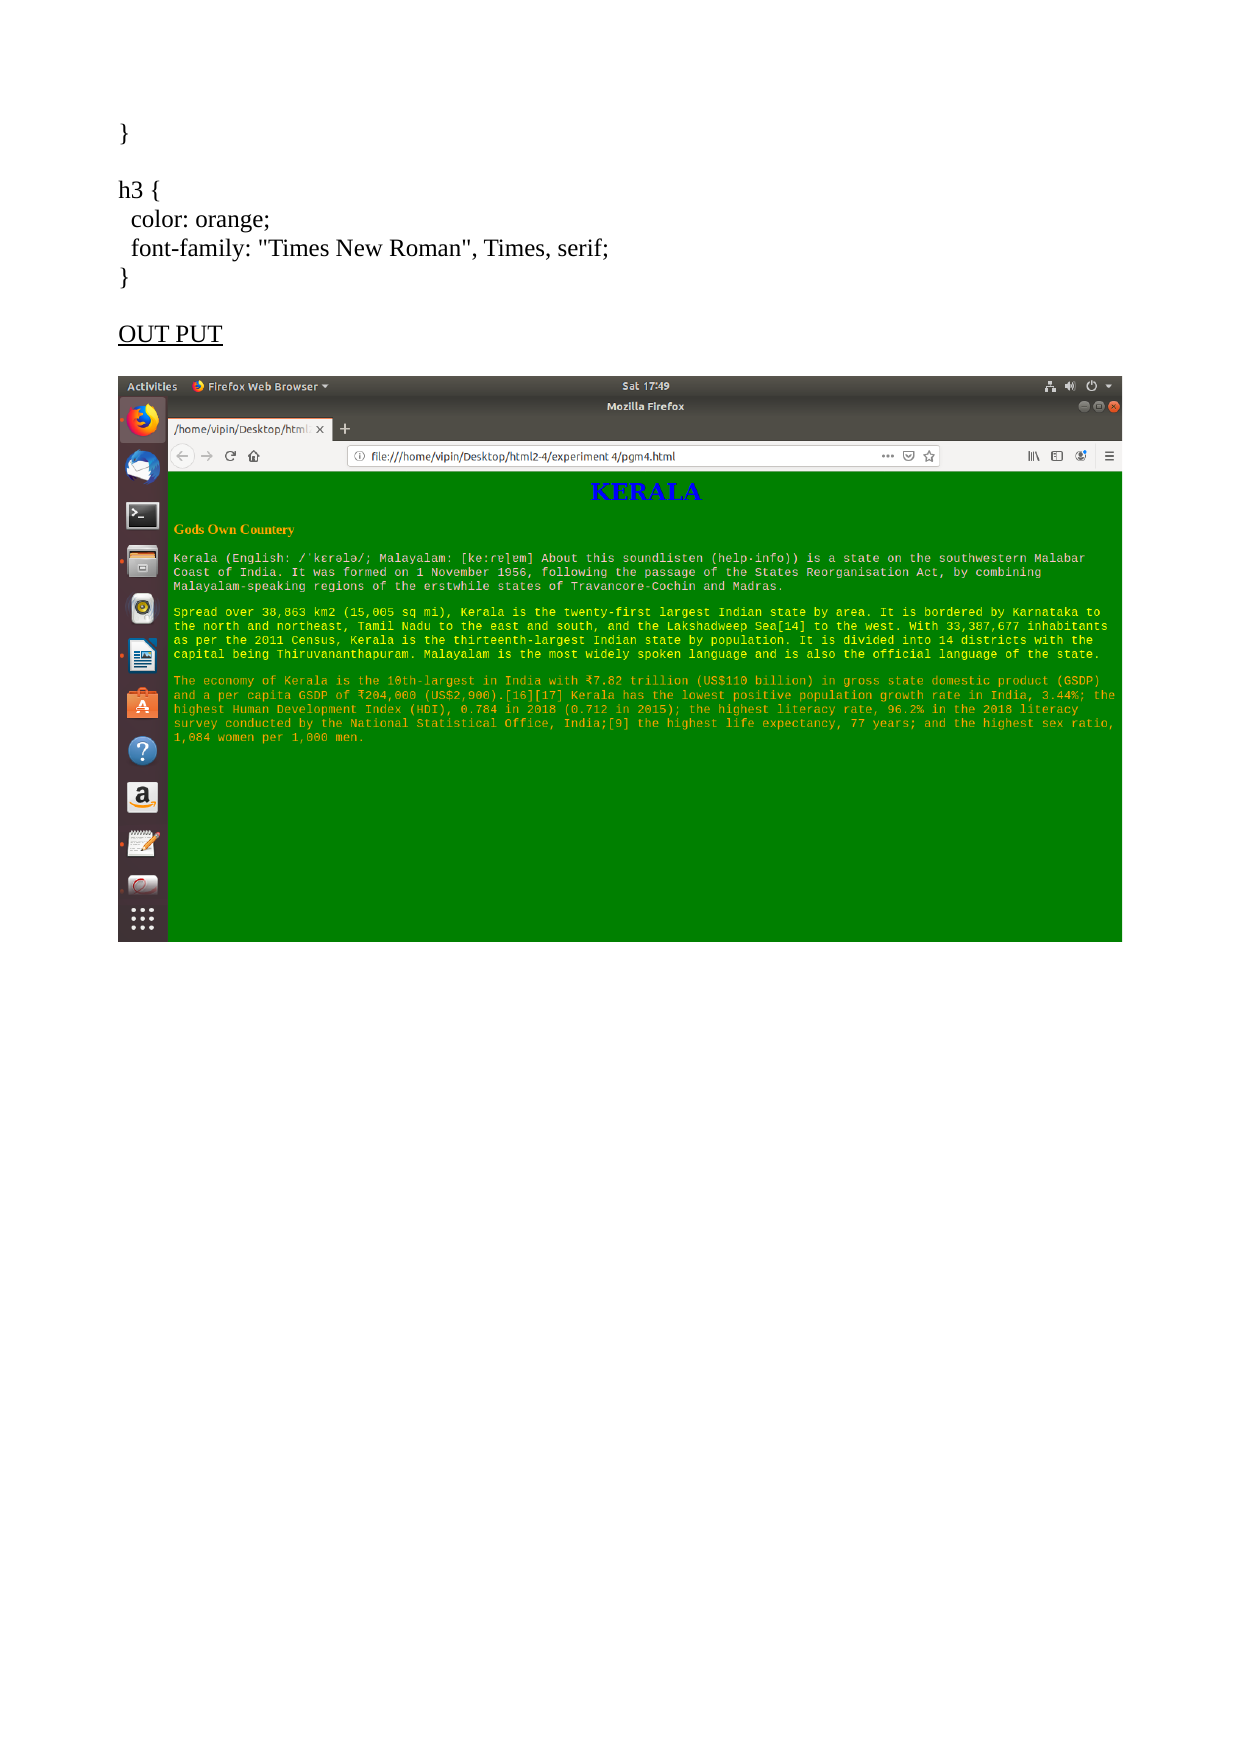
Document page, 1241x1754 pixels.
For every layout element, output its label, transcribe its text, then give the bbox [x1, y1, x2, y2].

picture [118, 376, 1123, 942]
text font-family: "Times New Roman", Times, serif; [118, 233, 1122, 262]
text } [118, 262, 1122, 291]
text color: orange; [118, 204, 1122, 233]
text h3 { [118, 176, 1122, 204]
text OUT PUT [118, 319, 1122, 348]
text } [118, 118, 1122, 147]
